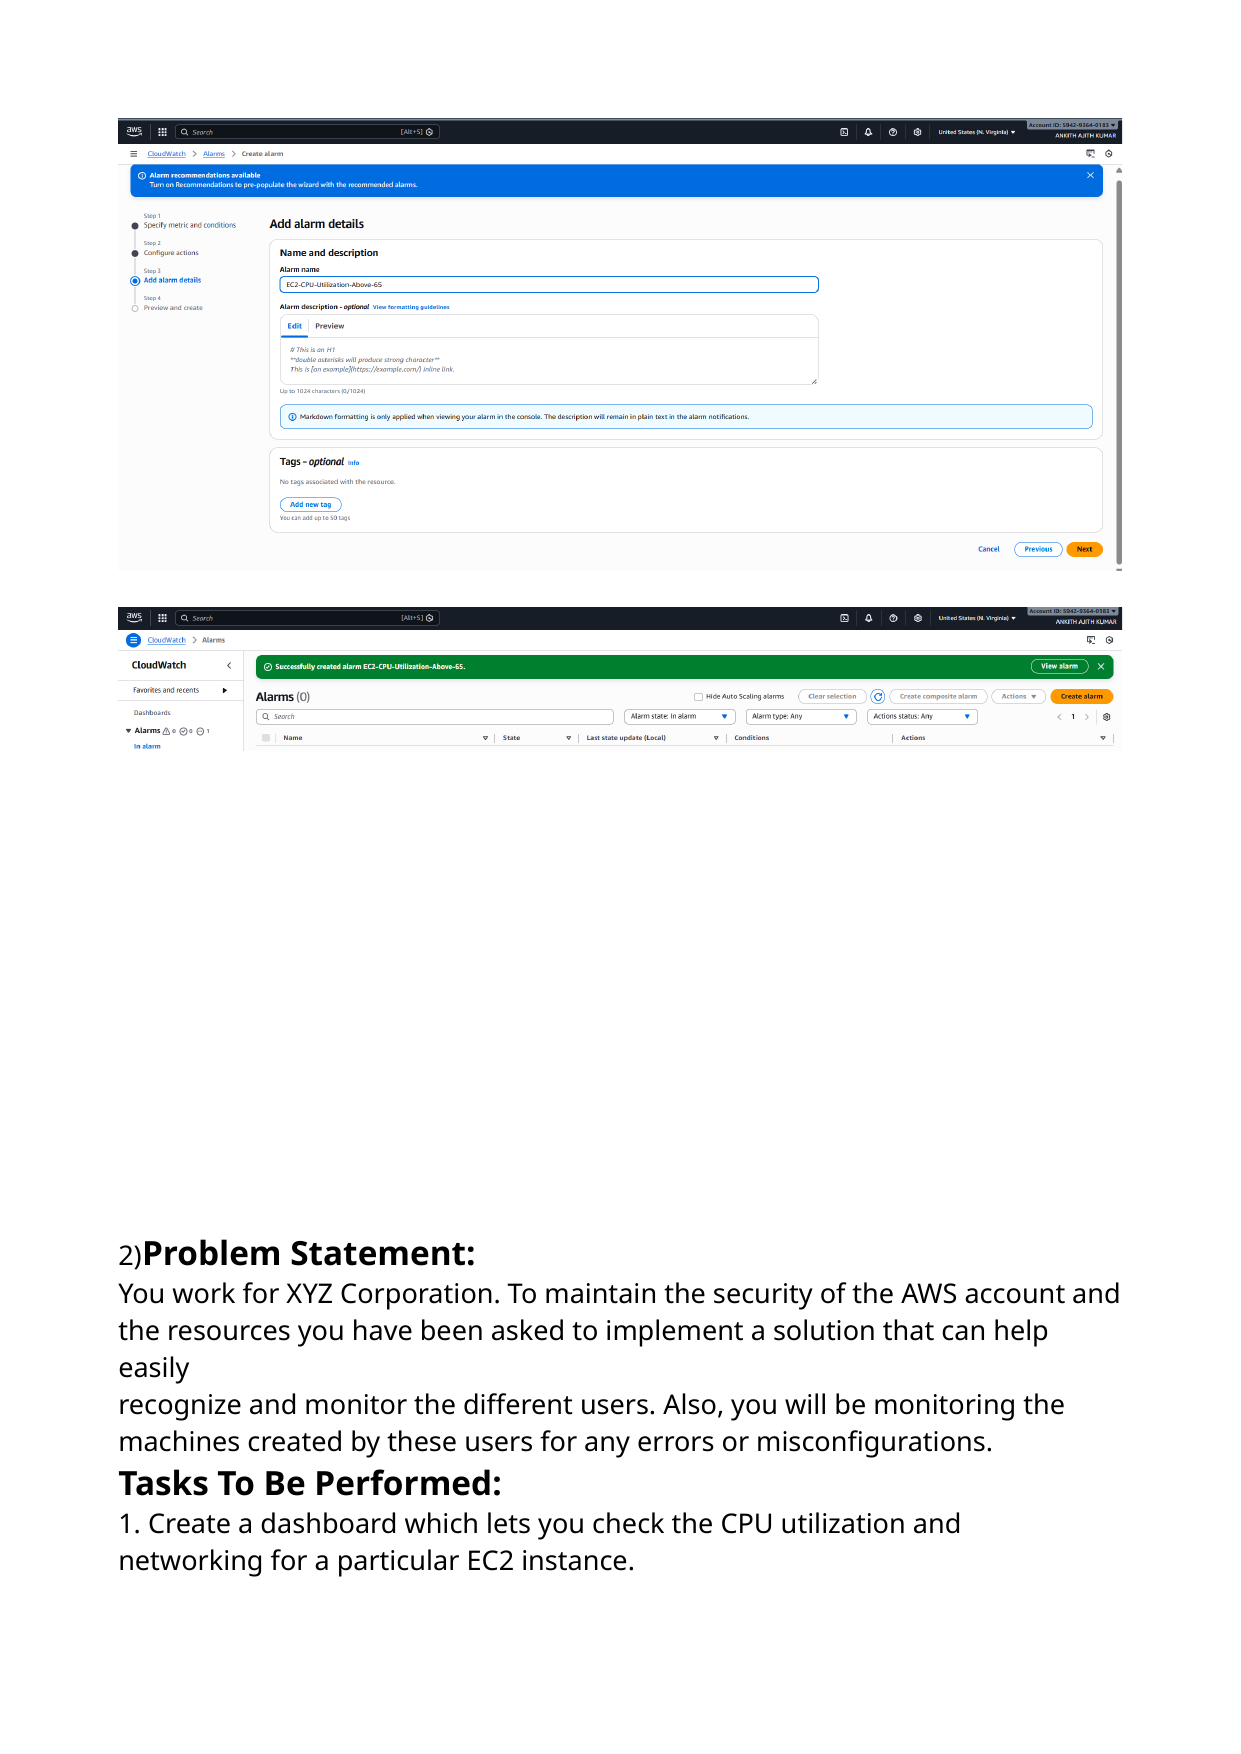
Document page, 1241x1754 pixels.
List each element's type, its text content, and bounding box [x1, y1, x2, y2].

text Tasks To Be Performed: [118, 1459, 1122, 1505]
picture [118, 607, 1123, 751]
text 2)Problem Statement: [118, 1229, 1122, 1275]
text recognize and monitor the different users. Also, you will be monitoring the [118, 1386, 1122, 1422]
text networking for a particular EC2 instance. [118, 1542, 1122, 1578]
text the resources you have been asked to implement a solution that can help easily [118, 1312, 1122, 1386]
text You work for XYZ Corporation. To maintain the security of the AWS account and [118, 1275, 1122, 1312]
text 1. Create a dashboard which lets you check the CPU utilization and [118, 1505, 1122, 1542]
text machines created by these users for any errors or misconfigurations. [118, 1422, 1122, 1459]
picture [118, 118, 1123, 571]
